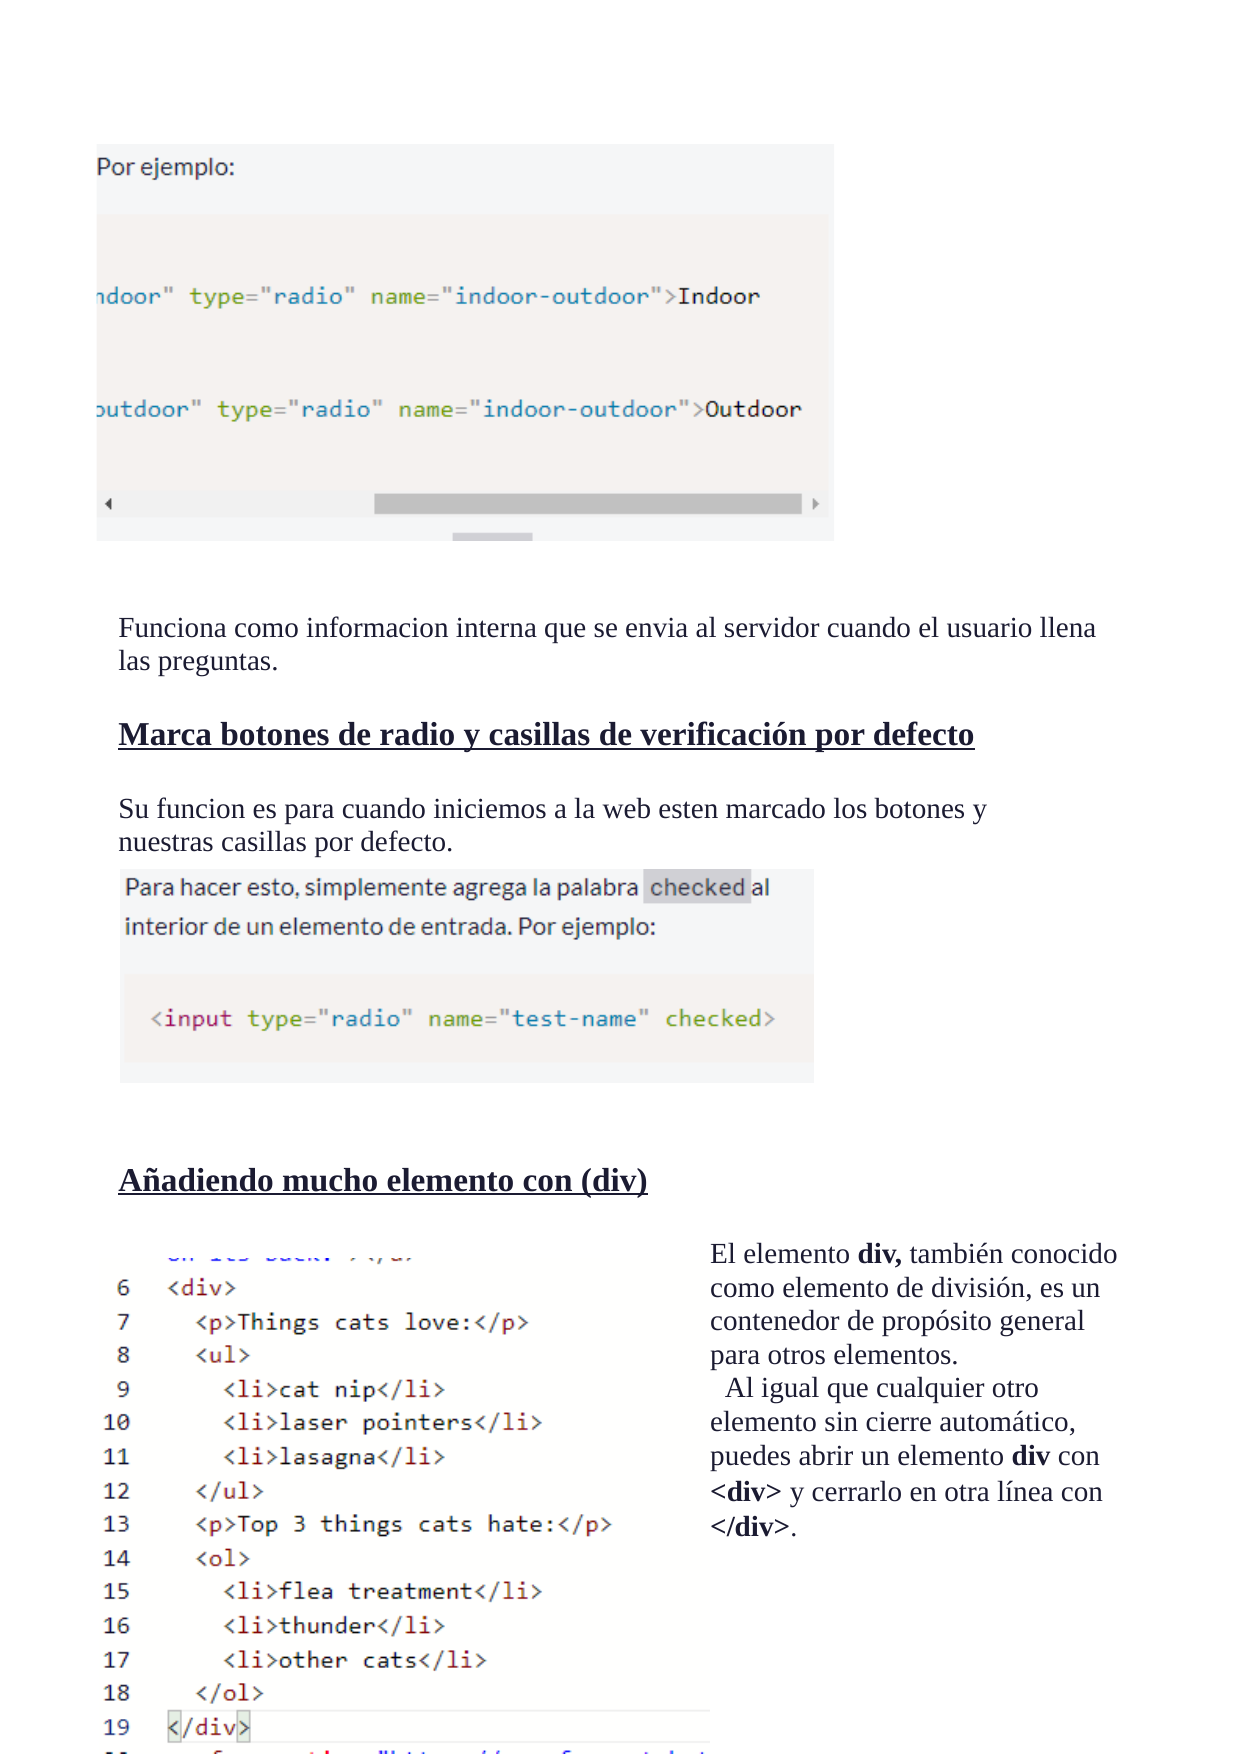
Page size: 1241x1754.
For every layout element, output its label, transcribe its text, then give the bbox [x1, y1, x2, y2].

text El elemento div, también conocido como elemento de división, es un contenedor de propósito general para otros elementos. [118, 1236, 1122, 1371]
text Funciona como informacion interna que se envia al servidor cuando el usuario llena las preguntas. [118, 610, 1122, 677]
text Añadiendo mucho elemento con (div) [118, 1160, 1122, 1199]
text nuestras casillas por defecto. [118, 824, 1122, 858]
text Marca botones de radio y casillas de verificación por defecto [118, 714, 1122, 753]
text Al igual que cualquier otro elemento sin cierre automático, puedes abrir un elemento div con <div> y cerrarlo en otra línea con </div>. [710, 1371, 1122, 1543]
picture [120, 869, 814, 1083]
picture [99, 1258, 710, 1754]
picture [96, 144, 835, 541]
text Su funcion es para cuando iniciemos a la web esten marcado los botones y [118, 791, 1122, 824]
